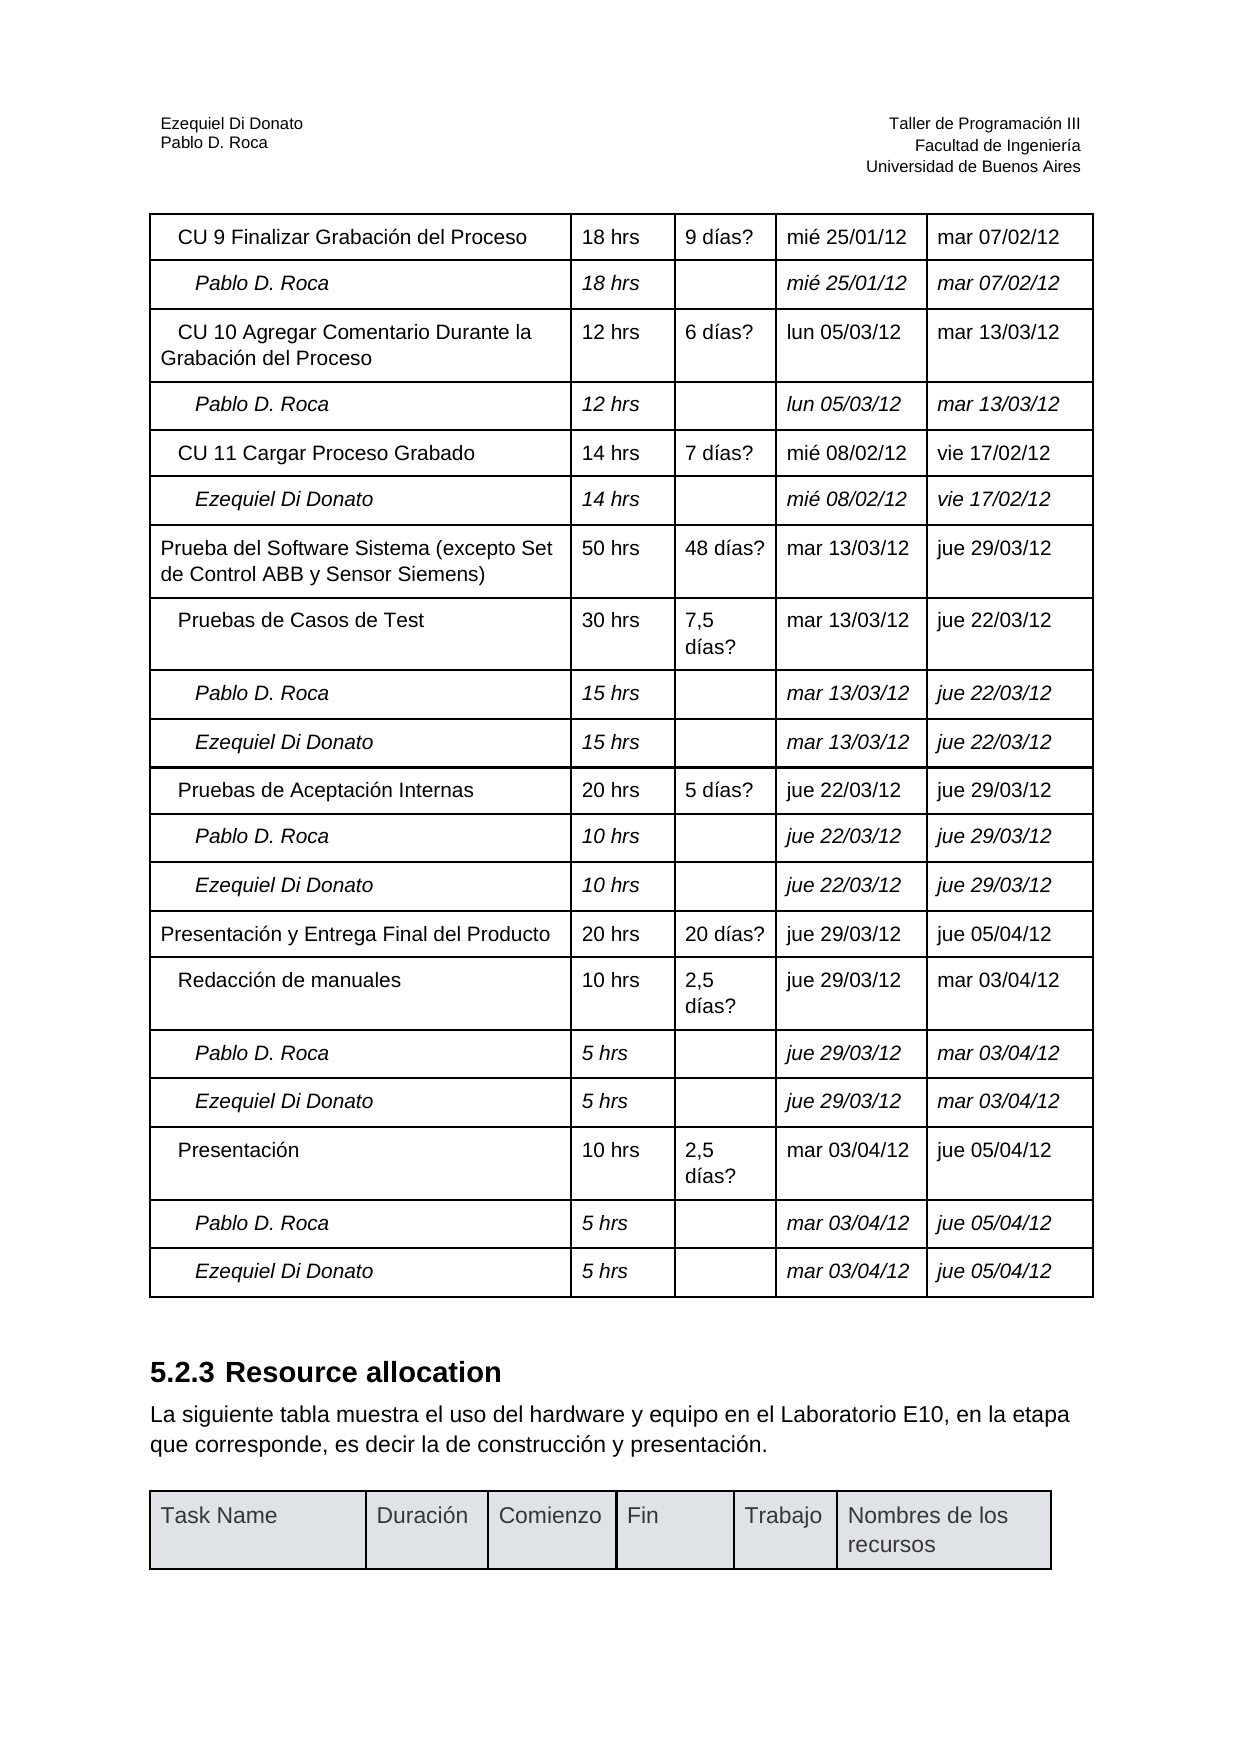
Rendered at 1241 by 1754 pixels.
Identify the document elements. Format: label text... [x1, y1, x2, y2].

table_cell 15 hrs [572, 671, 674, 718]
table_cell 20 hrs [572, 769, 674, 813]
table_cell [676, 477, 775, 524]
table_cell 20 días? [676, 912, 775, 956]
table_cell 10 hrs [572, 958, 674, 1029]
table_cell [676, 261, 775, 308]
table_cell Pruebas de Aceptación Internas [151, 769, 570, 813]
table_cell mié 25/01/12 [777, 261, 926, 308]
table_cell jue 22/03/12 [777, 769, 926, 813]
table_cell jue 29/03/12 [777, 1079, 926, 1126]
table_cell lun 05/03/12 [777, 310, 926, 381]
table_header Duración [367, 1492, 487, 1568]
table_cell jue 29/03/12 [777, 958, 926, 1029]
table_cell Presentación [151, 1128, 570, 1198]
table_cell [676, 863, 775, 910]
table_cell [676, 720, 775, 766]
table_cell mar 03/04/12 [928, 1031, 1092, 1077]
table_cell 6 días? [676, 310, 775, 381]
table_cell lun 05/03/12 [777, 383, 926, 429]
table_cell 14 hrs [572, 477, 674, 524]
table_cell jue 05/04/12 [928, 1128, 1092, 1198]
table_cell Pablo D. Roca [151, 1201, 570, 1247]
table_cell 10 hrs [572, 1128, 674, 1198]
table_cell jue 05/04/12 [928, 1201, 1092, 1247]
table_cell vie 17/02/12 [928, 477, 1092, 524]
table_cell 10 hrs [572, 863, 674, 910]
table_cell Pablo D. Roca [151, 815, 570, 861]
table_cell [676, 671, 775, 718]
table_cell Prueba del Software Sistema (excepto Set de Control ABB y Sensor Siemens) [151, 526, 570, 597]
table_header Trabajo [735, 1492, 836, 1568]
table_cell mié 08/02/12 [777, 431, 926, 475]
table_cell Redacción de manuales [151, 958, 570, 1029]
table_cell jue 22/03/12 [928, 599, 1092, 669]
table_cell 10 hrs [572, 815, 674, 861]
table_cell 9 días? [676, 215, 775, 259]
table_cell jue 22/03/12 [928, 671, 1092, 718]
table_cell mar 03/04/12 [928, 958, 1092, 1029]
table_cell [676, 1249, 775, 1296]
table_cell 18 hrs [572, 215, 674, 259]
table_cell jue 29/03/12 [777, 912, 926, 956]
table_cell 2,5 días? [676, 1128, 775, 1198]
table_cell Ezequiel Di Donato [151, 1249, 570, 1296]
table_cell CU 9 Finalizar Grabación del Proceso [151, 215, 570, 259]
table_cell jue 05/04/12 [928, 1249, 1092, 1296]
table_cell Ezequiel Di Donato [151, 720, 570, 766]
table_cell mié 25/01/12 [777, 215, 926, 259]
table_cell 20 hrs [572, 912, 674, 956]
table_cell jue 29/03/12 [928, 526, 1092, 597]
table_cell Pablo D. Roca [151, 671, 570, 718]
table_cell mié 08/02/12 [777, 477, 926, 524]
table_cell jue 22/03/12 [928, 720, 1092, 766]
table_cell vie 17/02/12 [928, 431, 1092, 475]
table_cell 15 hrs [572, 720, 674, 766]
table_cell jue 29/03/12 [777, 1031, 926, 1077]
table_cell mar 03/04/12 [777, 1249, 926, 1296]
table_cell Ezequiel Di Donato [151, 477, 570, 524]
table_cell Pablo D. Roca [151, 1031, 570, 1077]
table_cell mar 03/04/12 [777, 1128, 926, 1198]
table_header Fin [618, 1492, 733, 1568]
table_cell 12 hrs [572, 310, 674, 381]
table_cell jue 29/03/12 [928, 863, 1092, 910]
table_cell mar 13/03/12 [928, 383, 1092, 429]
table_cell 12 hrs [572, 383, 674, 429]
table_header Comienzo [489, 1492, 615, 1568]
table_cell [676, 383, 775, 429]
table_cell jue 22/03/12 [777, 863, 926, 910]
table_cell 5 días? [676, 769, 775, 813]
table_cell mar 13/03/12 [777, 671, 926, 718]
table_cell CU 10 Agregar Comentario Durante la Grabación del Proceso [151, 310, 570, 381]
table_cell [676, 815, 775, 861]
table_cell Pablo D. Roca [151, 261, 570, 308]
table_cell jue 29/03/12 [928, 769, 1092, 813]
table_cell 50 hrs [572, 526, 674, 597]
table_cell [676, 1031, 775, 1077]
table_header Nombres de los recursos [838, 1492, 1050, 1568]
table_cell 14 hrs [572, 431, 674, 475]
table_cell Ezequiel Di Donato [151, 1079, 570, 1126]
table_cell mar 13/03/12 [777, 599, 926, 669]
table_cell Pablo D. Roca [151, 383, 570, 429]
table_cell Ezequiel Di Donato [151, 863, 570, 910]
table_cell [676, 1201, 775, 1247]
text La siguiente tabla muestra el uso del hardware y equipo en el Laboratorio E10, en la etapa que corresponde, es decir la de construcción y presentación. [150, 1402, 1090, 1457]
table_cell jue 05/04/12 [928, 912, 1092, 956]
table_cell mar 03/04/12 [928, 1079, 1092, 1126]
table_cell Presentación y Entrega Final del Producto [151, 912, 570, 956]
table_cell mar 03/04/12 [777, 1201, 926, 1247]
table_header Task Name [151, 1492, 365, 1568]
table_cell 5 hrs [572, 1201, 674, 1247]
table_cell 7 días? [676, 431, 775, 475]
table_cell 30 hrs [572, 599, 674, 669]
table_cell mar 13/03/12 [777, 526, 926, 597]
table_cell mar 13/03/12 [777, 720, 926, 766]
table_cell 5 hrs [572, 1031, 674, 1077]
table_cell mar 07/02/12 [928, 261, 1092, 308]
table_cell CU 11 Cargar Proceso Grabado [151, 431, 570, 475]
table_cell 5 hrs [572, 1079, 674, 1126]
table_cell jue 29/03/12 [928, 815, 1092, 861]
table_cell 2,5 días? [676, 958, 775, 1029]
table_cell mar 13/03/12 [928, 310, 1092, 381]
table_cell [676, 1079, 775, 1126]
table_cell 18 hrs [572, 261, 674, 308]
table_cell jue 22/03/12 [777, 815, 926, 861]
subtitle 5.2.3 Resource allocation [150, 1356, 1090, 1389]
table_cell 5 hrs [572, 1249, 674, 1296]
table_cell Pruebas de Casos de Test [151, 599, 570, 669]
table_cell mar 07/02/12 [928, 215, 1092, 259]
table_cell 48 días? [676, 526, 775, 597]
table_cell 7,5 días? [676, 599, 775, 669]
